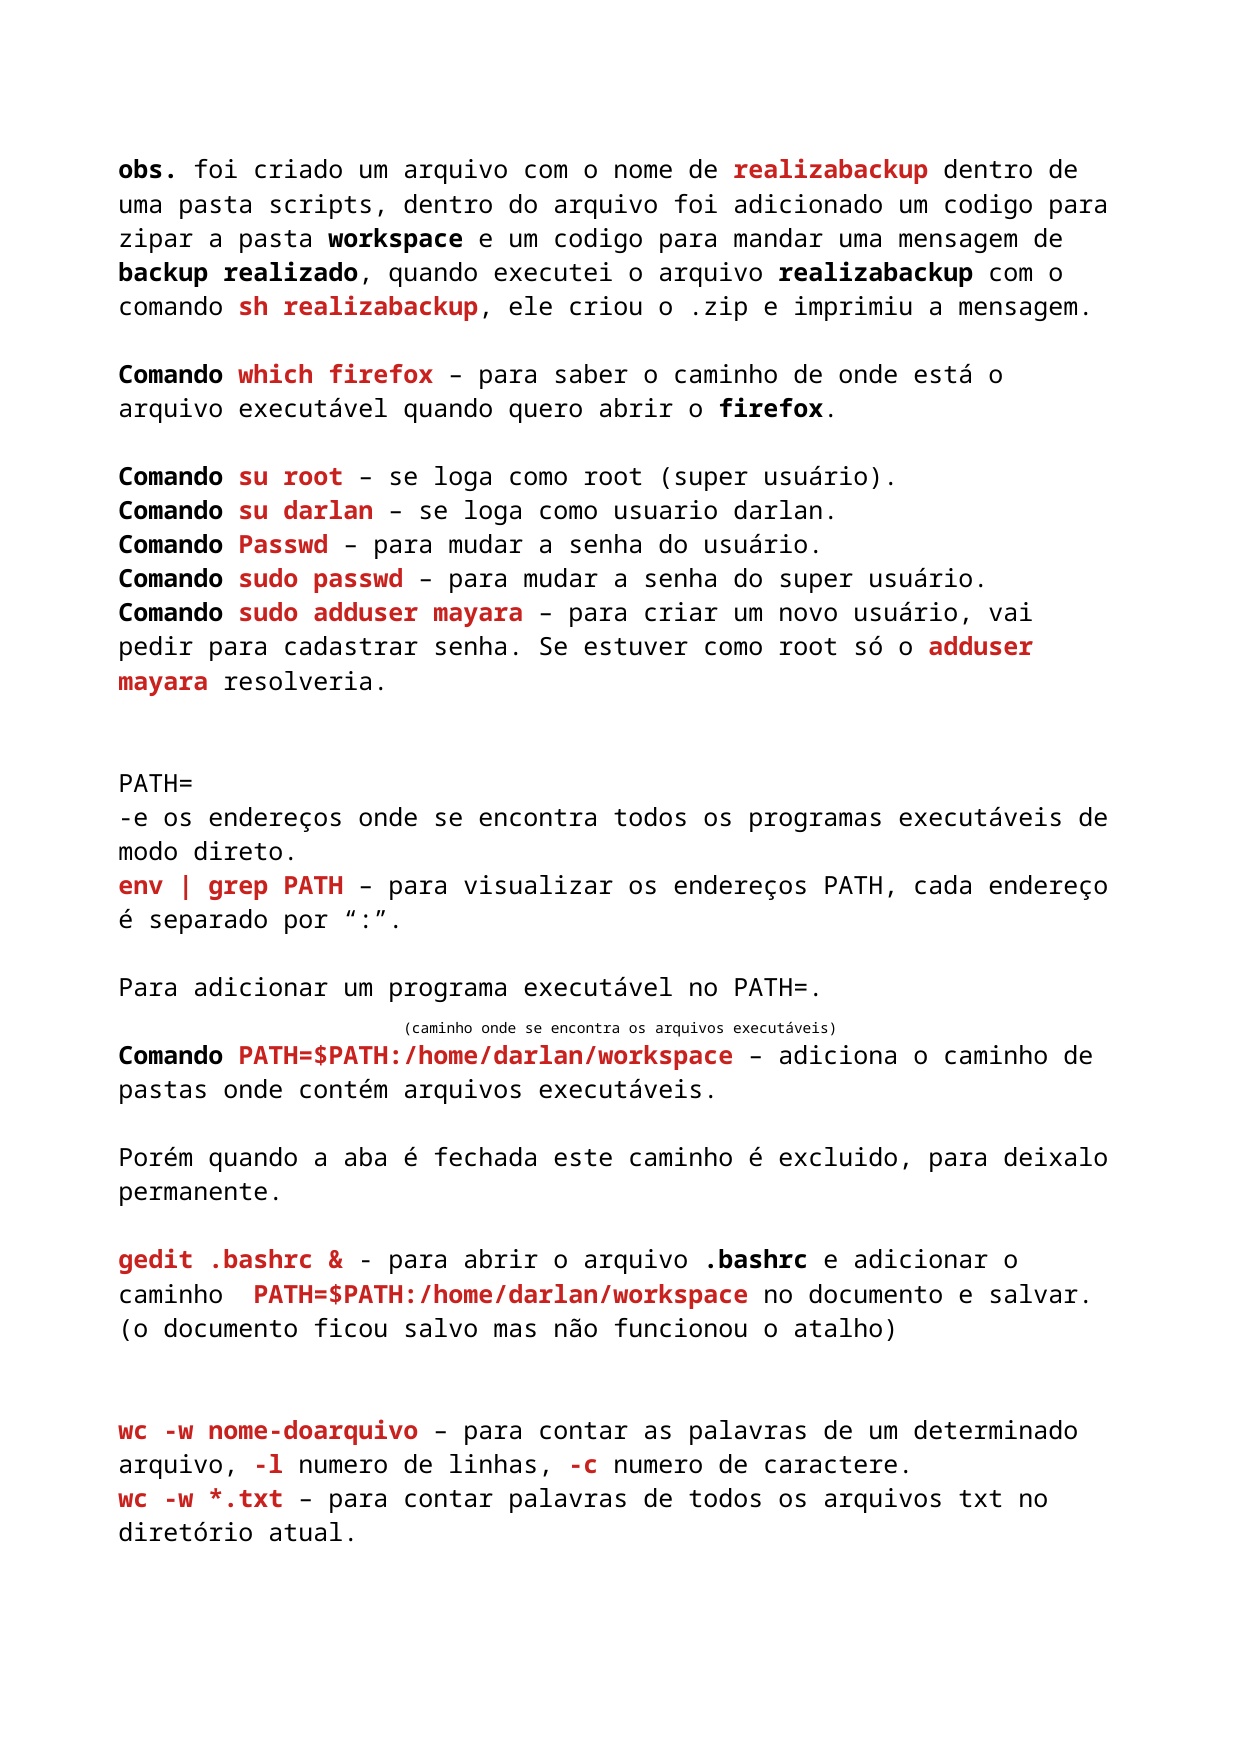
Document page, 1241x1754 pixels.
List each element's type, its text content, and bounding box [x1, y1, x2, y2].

text PATH= [118, 765, 1122, 799]
text Comando sudo passwd – para mudar a senha do super usuário. [118, 561, 1122, 595]
text wc -w *.txt – para contar palavras de todos os arquivos txt no diretório atual. [118, 1481, 1122, 1549]
text Porém quando a aba é fechada este caminho é excluido, para deixalo permanente. [118, 1140, 1122, 1208]
text Comando PATH=$PATH:/home/darlan/workspace – adiciona o caminho de pastas onde contém arquivos executáveis. [118, 1038, 1122, 1106]
text wc -w nome-doarquivo – para contar as palavras de um determinado arquivo, -l numero de linhas, -c numero de caractere. [118, 1412, 1122, 1481]
text obs. foi criado um arquivo com o nome de realizabackup dentro de uma pasta scripts, dentro do arquivo foi adicionado um codigo para zipar a pasta workspace e um codigo para mandar uma mensagem de backup realizado, quando executei o arquivo realizabackup com o comando sh realizabackup, ele criou o .zip e imprimiu a mensagem. [118, 152, 1122, 322]
text Comando su darlan – se loga como usuario darlan. [118, 493, 1122, 527]
text Para adicionar um programa executável no PATH=. [118, 970, 1122, 1004]
text Comando su root – se loga como root (super usuário). [118, 459, 1122, 493]
text Comando which firefox – para saber o caminho de onde está o arquivo executável quando quero abrir o firefox. [118, 357, 1122, 425]
text env | grep PATH – para visualizar os endereços PATH, cada endereço é separado por “:”. [118, 867, 1122, 936]
text gedit .bashrc & - para abrir o arquivo .bashrc e adicionar o caminho PATH=$PATH:/home/darlan/workspace no documento e salvar. (o documento ficou salvo mas não funcionou o atalho) [118, 1242, 1122, 1344]
text Comando sudo adduser mayara – para criar um novo usuário, vai pedir para cadastrar senha. Se estuver como root só o adduser mayara resolveria. [118, 595, 1122, 697]
text -e os endereços onde se encontra todos os programas executáveis de modo direto. [118, 799, 1122, 867]
text (caminho onde se encontra os arquivos executáveis) [118, 1004, 1122, 1038]
text Comando Passwd – para mudar a senha do usuário. [118, 527, 1122, 561]
